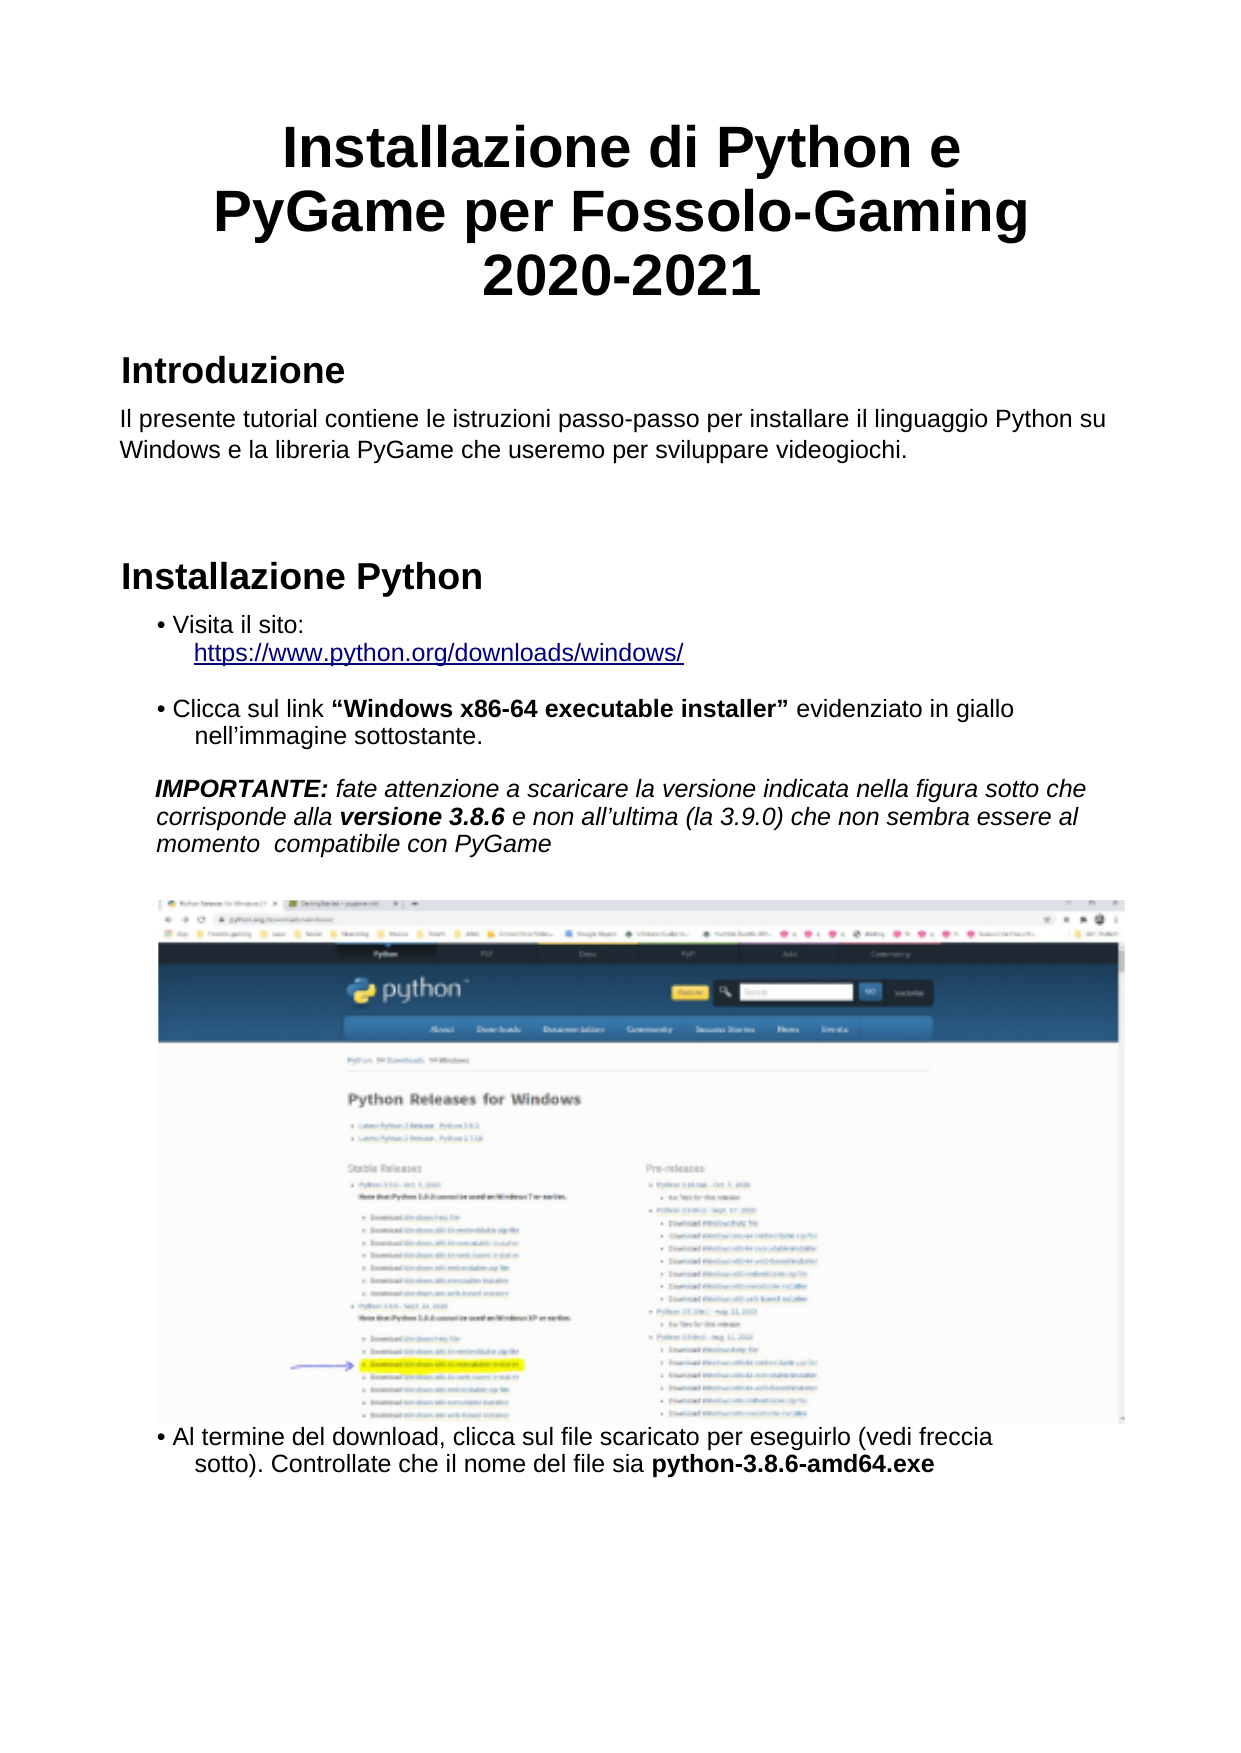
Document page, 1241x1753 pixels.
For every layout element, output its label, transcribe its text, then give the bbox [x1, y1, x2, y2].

text • Clicca sul link “Windows x86-64 executable installer” evidenziato in giallo nell’immagine sottostante. [157, 695, 1121, 750]
text • Al termine del download, clicca sul file scaricato per eseguirlo (vedi freccia sotto). Controllate che il nome del file sia python-3.8.6-amd64.exe [157, 1423, 1021, 1478]
text https://www.python.org/downloads/windows/ [193, 638, 1135, 667]
text IMPORTANTE: fate attenzione a scaricare la versione indicata nella figura sotto che corrisponde alla versione 3.8.6 e non all’ultima (la 3.9.0) che non sembra essere al momento compatibile con PyGame [155, 776, 1097, 858]
text Installazione Python [121, 554, 1135, 597]
text • Visita il sito: [157, 610, 1135, 638]
text Il presente tutorial contiene le istruzioni passo-passo per installare il linguaggio Python su Windows e la libreria PyGame che useremo per sviluppare videogiochi. [119, 403, 1119, 463]
text Introduzione [121, 348, 1135, 391]
text Installazione di Python e PyGame per Fossolo-Gaming 2020-2021 [159, 116, 1085, 308]
picture [158, 900, 1125, 1424]
